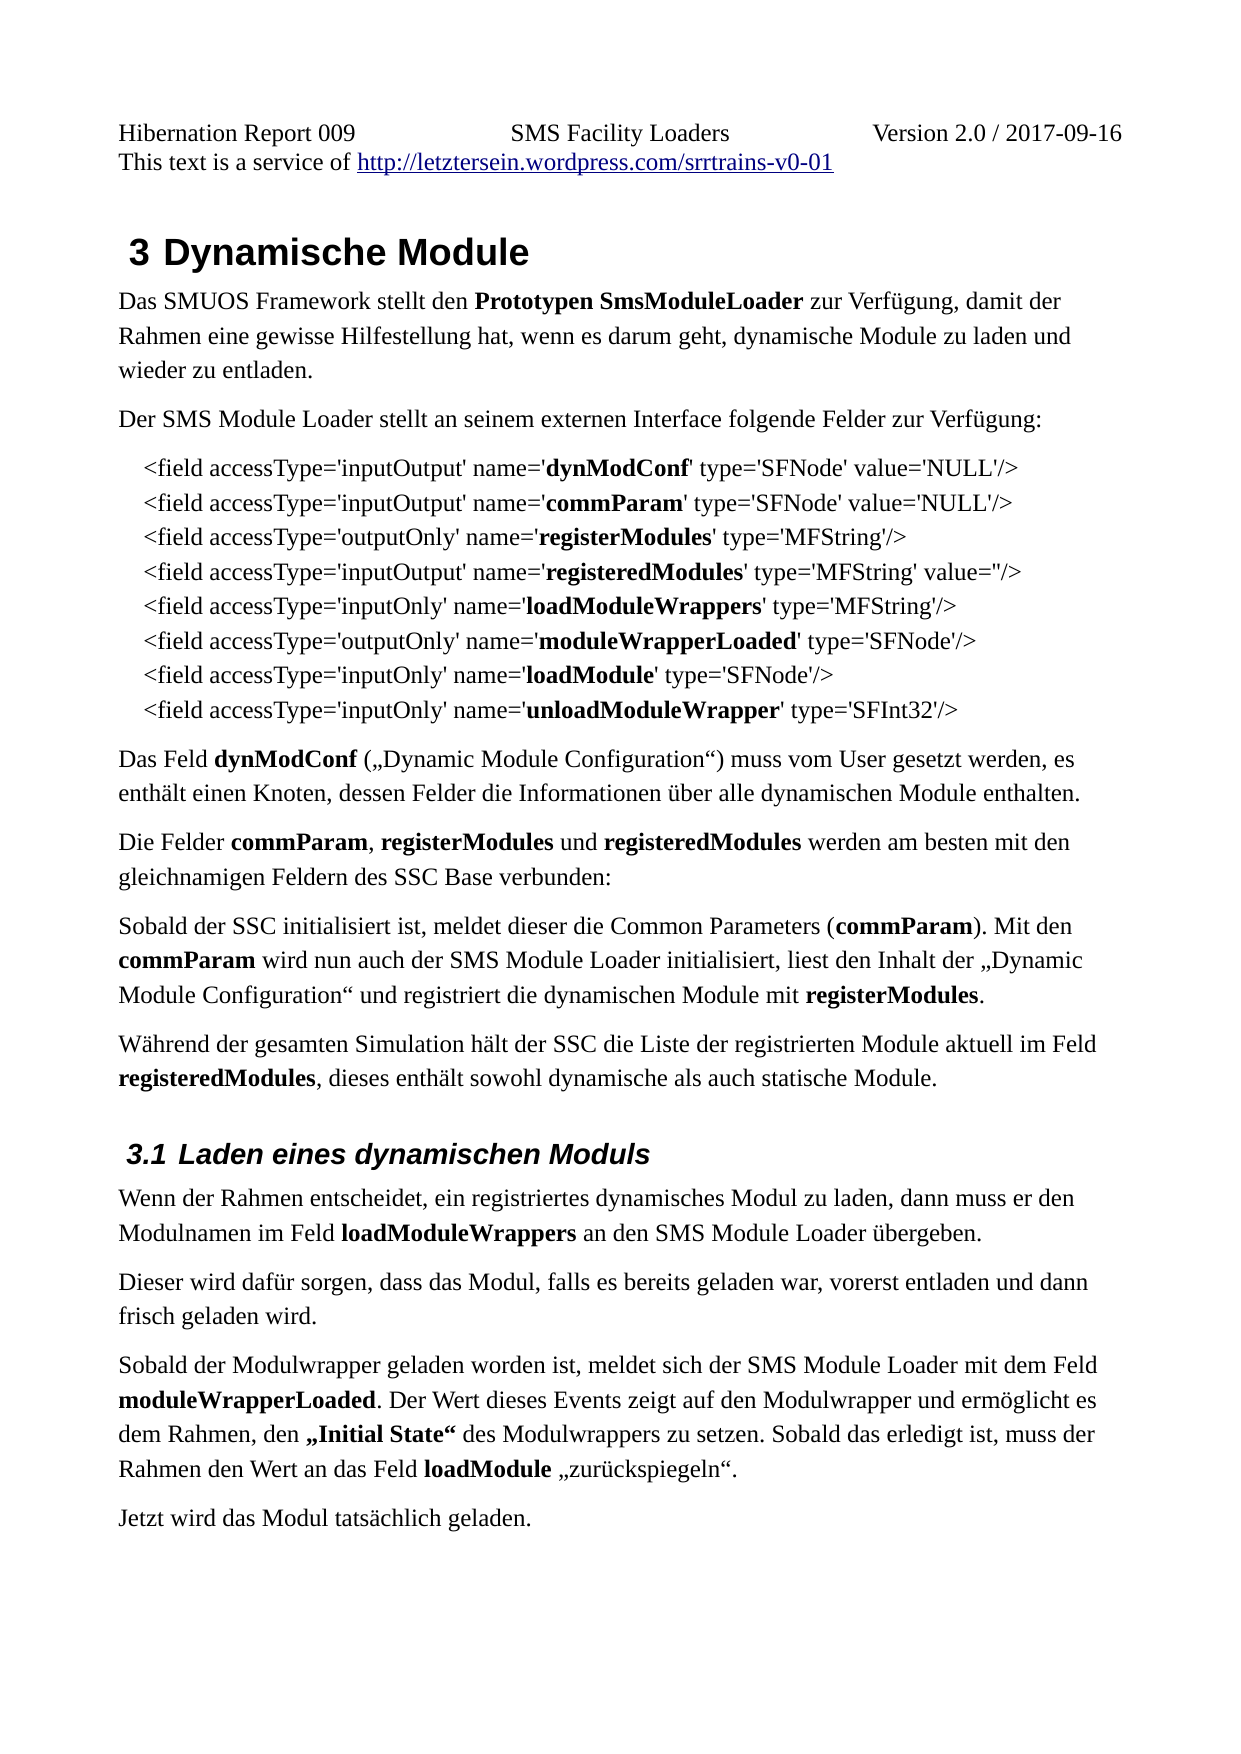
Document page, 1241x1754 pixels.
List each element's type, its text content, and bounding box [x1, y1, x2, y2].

text Dieser wird dafür sorgen, dass das Modul, falls es bereits geladen war, vorerst entladen und dann frisch geladen wird. [118, 1267, 1122, 1330]
text Der SMS Module Loader stellt an seinem externen Interface folgende Felder zur Verfügung: [118, 404, 1122, 433]
text Sobald der SSC initialisiert ist, meldet dieser die Common Parameters (commParam). Mit den commParam wird nun auch der SMS Module Loader initialisiert, liest den Inhalt der „Dynamic Module Configuration“ und registriert die dynamischen Module mit registerModules. [118, 911, 1122, 1008]
subtitle Dynamische Module [118, 230, 1122, 274]
text Das Feld dynModConf („Dynamic Module Configuration“) muss vom User gesetzt werden, es enthält einen Knoten, dessen Felder die Informationen über alle dynamischen Module enthalten. [118, 744, 1122, 807]
text Sobald der Modulwrapper geladen worden ist, meldet sich der SMS Module Loader mit dem Feld moduleWrapperLoaded. Der Wert dieses Events zeigt auf den Modulwrapper und ermöglicht es dem Rahmen, den „Initial State“ des Modulwrappers zu setzen. Sobald das erledigt ist, muss der Rahmen den Wert an das Feld loadModule „zurückspiegeln“. [118, 1351, 1122, 1483]
text Während der gesamten Simulation hält der SSC die Liste der registrierten Module aktuell im Feld registeredModules, dieses enthält sowohl dynamische als auch statische Module. [118, 1029, 1122, 1092]
text <field accessType='inputOutput' name='dynModConf' type='SFNode' value='NULL'/> <field accessType='inputOutput' name='commParam' type='SFNode' value='NULL'/> <field accessType='outputOnly' name='registerModules' type='MFString'/> <field accessType='inputOutput' name='registeredModules' type='MFString' value=''/> <field accessType='inputOnly' name='loadModuleWrappers' type='MFString'/> <field accessType='outputOnly' name='moduleWrapperLoaded' type='SFNode'/> <field accessType='inputOnly' name='loadModule' type='SFNode'/> <field accessType='inputOnly' name='unloadModuleWrapper' type='SFInt32'/> [118, 453, 1122, 723]
text Jetzt wird das Modul tatsächlich geladen. [118, 1503, 1122, 1532]
text Das SMUOS Framework stellt den Prototypen SmsModuleLoader zur Verfügung, damit der Rahmen eine gewisse Hilfestellung hat, wenn es darum geht, dynamische Module zu laden und wieder zu entladen. [118, 286, 1122, 384]
subtitle Laden eines dynamischen Moduls [118, 1137, 1122, 1171]
text Die Felder commParam, registerModules und registeredModules werden am besten mit den gleichnamigen Feldern des SSC Base verbunden: [118, 827, 1122, 891]
text Wenn der Rahmen entscheidet, ein registriertes dynamisches Modul zu laden, dann muss er den Modulnamen im Feld loadModuleWrappers an den SMS Module Loader übergeben. [118, 1183, 1122, 1247]
